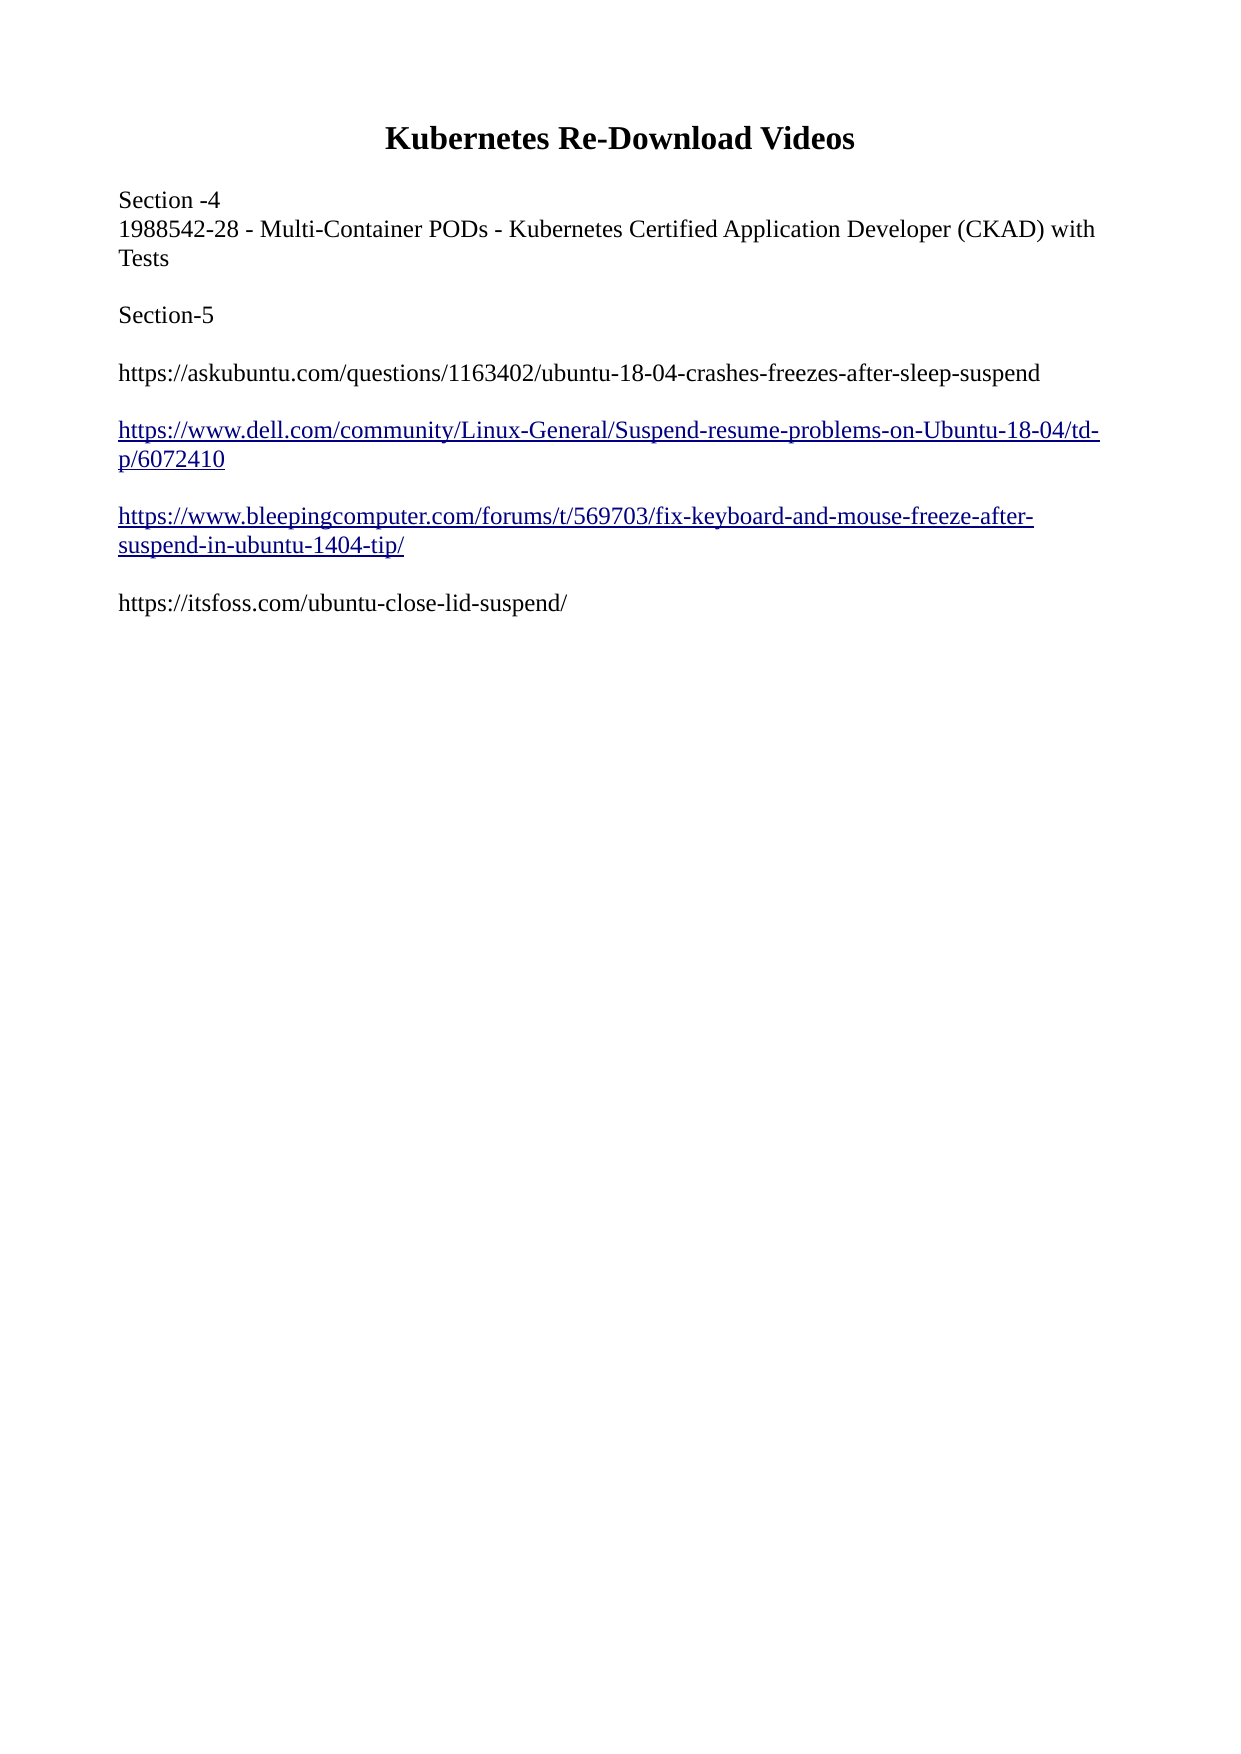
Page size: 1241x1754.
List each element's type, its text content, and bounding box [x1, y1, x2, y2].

text 1988542-28 - Multi-Container PODs - Kubernetes Certified Application Developer (CKAD) with Tests [118, 214, 1122, 271]
text https://itsfoss.com/ubuntu-close-lid-suspend/ [118, 588, 1122, 616]
text https://askubuntu.com/questions/1163402/ubuntu-18-04-crashes-freezes-after-sleep-suspend [118, 358, 1122, 386]
text Kubernetes Re-Download Videos [118, 118, 1122, 156]
text Section-5 [118, 300, 1122, 329]
text Section -4 [118, 185, 1122, 214]
text https://www.dell.com/community/Linux-General/Suspend-resume-problems-on-Ubuntu-18-04/td-p/6072410 [118, 415, 1122, 473]
text https://www.bleepingcomputer.com/forums/t/569703/fix-keyboard-and-mouse-freeze-after-suspend-in-ubuntu-1404-tip/ [118, 501, 1122, 559]
